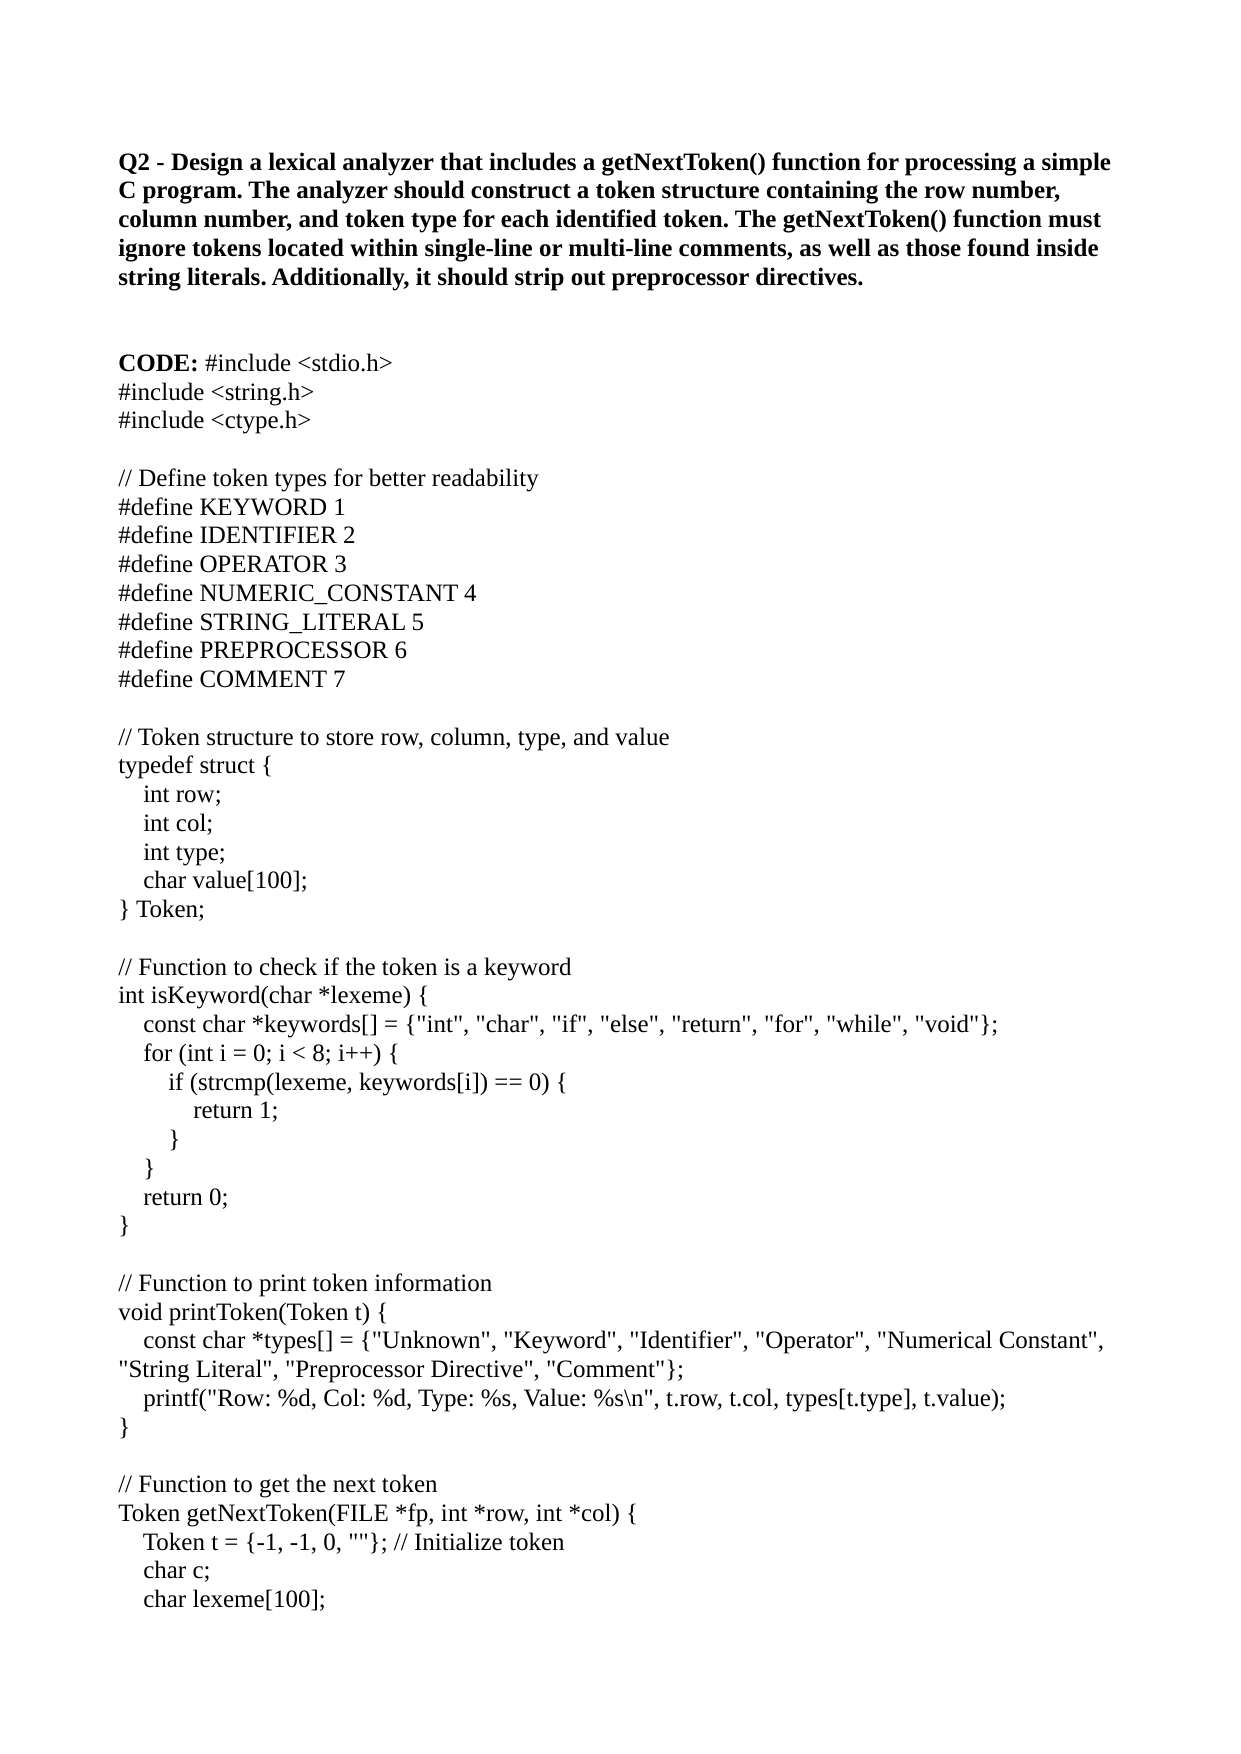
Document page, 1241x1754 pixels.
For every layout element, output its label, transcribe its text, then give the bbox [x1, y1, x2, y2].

text char value[100]; [118, 866, 1122, 894]
text } [118, 1211, 1122, 1239]
text // Token structure to store row, column, type, and value [118, 722, 1122, 751]
text } Token; [118, 894, 1122, 923]
text char lexeme[100]; [118, 1584, 1122, 1613]
text #define KEYWORD 1 [118, 492, 1122, 521]
text #define COMMENT 7 [118, 664, 1122, 693]
text CODE: #include <stdio.h> [118, 348, 1122, 377]
text } [118, 1124, 1122, 1153]
text const char *keywords[] = {"int", "char", "if", "else", "return", "for", "while", "void"}; [118, 1009, 1122, 1038]
text // Function to print token information [118, 1268, 1122, 1297]
text Q2 - Design a lexical analyzer that includes a getNextToken() function for processing a simple C program. The analyzer should construct a token structure containing the row number, column number, and token type for each identified token. The getNextToken() function must ignore tokens located within single-line or multi-line comments, as well as those found inside string literals. Additionally, it should strip out preprocessor directives. [118, 147, 1122, 291]
text #include <ctype.h> [118, 406, 1122, 434]
text // Function to get the next token [118, 1469, 1122, 1498]
text char c; [118, 1556, 1122, 1584]
text } [118, 1412, 1122, 1441]
text const char *types[] = {"Unknown", "Keyword", "Identifier", "Operator", "Numerical Constant", "String Literal", "Preprocessor Directive", "Comment"}; [118, 1326, 1122, 1383]
text int type; [118, 837, 1122, 866]
text } [118, 1153, 1122, 1182]
text // Define token types for better readability [118, 463, 1122, 492]
text return 0; [118, 1182, 1122, 1211]
text #define NUMERIC_CONSTANT 4 [118, 578, 1122, 607]
text #define STRING_LITERAL 5 [118, 607, 1122, 636]
text void printToken(Token t) { [118, 1297, 1122, 1326]
text for (int i = 0; i < 8; i++) { [118, 1038, 1122, 1067]
text return 1; [118, 1096, 1122, 1124]
text Token getNextToken(FILE *fp, int *row, int *col) { [118, 1498, 1122, 1527]
text if (strcmp(lexeme, keywords[i]) == 0) { [118, 1067, 1122, 1096]
text printf("Row: %d, Col: %d, Type: %s, Value: %s\n", t.row, t.col, types[t.type], t.value); [118, 1383, 1122, 1412]
text #define OPERATOR 3 [118, 549, 1122, 578]
text int row; [118, 779, 1122, 808]
text Token t = {-1, -1, 0, ""}; // Initialize token [118, 1527, 1122, 1556]
text typedef struct { [118, 751, 1122, 779]
text #define IDENTIFIER 2 [118, 521, 1122, 549]
text #define PREPROCESSOR 6 [118, 636, 1122, 664]
text // Function to check if the token is a keyword [118, 952, 1122, 981]
text int isKeyword(char *lexeme) { [118, 981, 1122, 1009]
text #include <string.h> [118, 377, 1122, 406]
text int col; [118, 808, 1122, 837]
